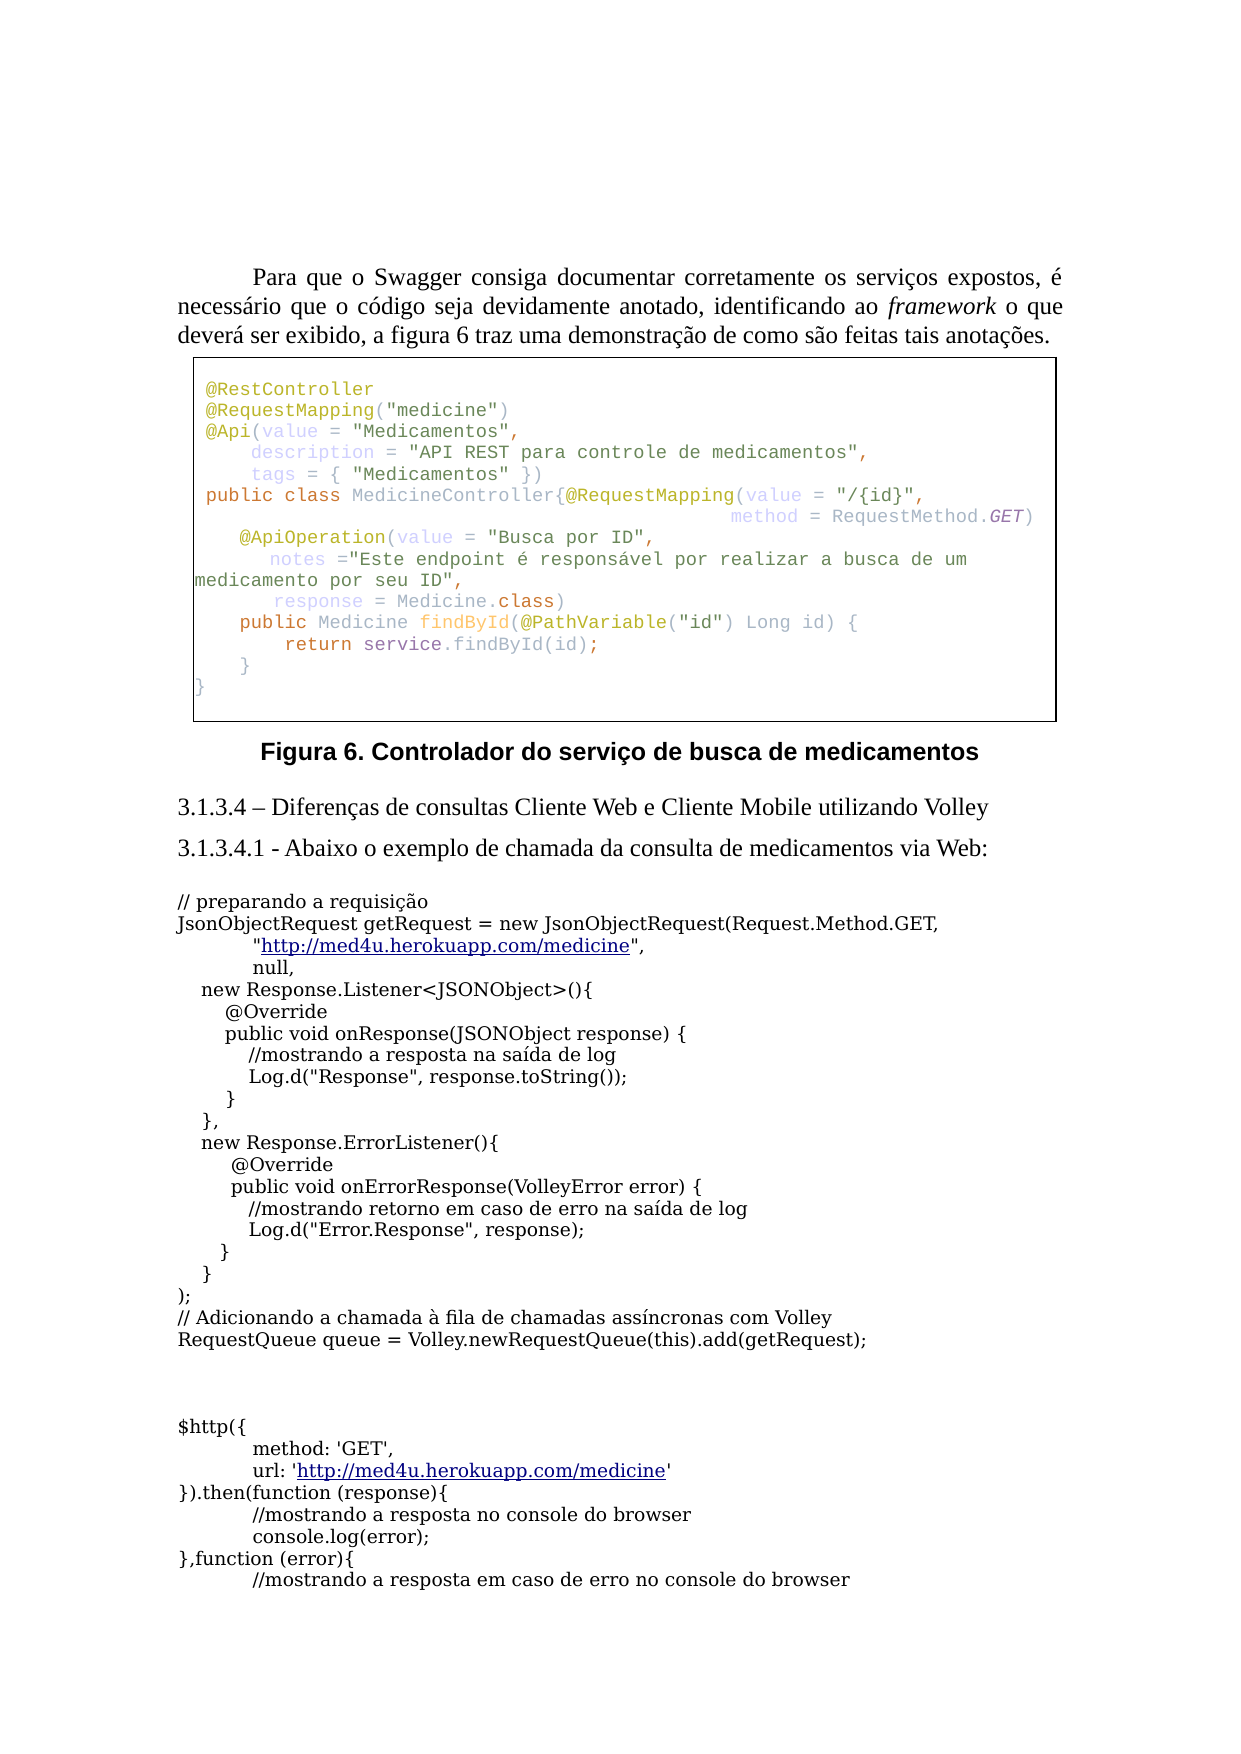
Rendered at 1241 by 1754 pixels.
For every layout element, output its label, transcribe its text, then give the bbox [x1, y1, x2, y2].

text Figura 6. Controlador do serviço de busca de medicamentos [177, 348, 1063, 765]
text } [177, 1241, 1063, 1263]
text method = RequestMethod.GET) @ApiOperation(value = "Busca por ID", notes ="Este endpoint é responsável por realizar a busca de um medicamento por seu ID", response = Medicine.class) public Medicine findById(@PathVariable("id") Long id) { return service.findById(id); } } [194, 507, 1055, 698]
text } [177, 1088, 1063, 1110]
text $http({ [177, 1416, 1063, 1438]
text new Response.ErrorListener(){ [177, 1132, 1063, 1154]
text url: 'http://med4u.herokuapp.com/medicine' [177, 1460, 1063, 1482]
text 3.1.3.4.1 - Abaixo o exemplo de chamada da consulta de medicamentos via Web: [177, 833, 1063, 862]
text JsonObjectRequest getRequest = new JsonObjectRequest(Request.Method.GET, [177, 913, 1063, 935]
text public void onResponse(JSONObject response) { [177, 1022, 1063, 1044]
text @RestController @RequestMapping("medicine") @Api(value = "Medicamentos", [194, 379, 1055, 443]
text "http://med4u.herokuapp.com/medicine", [177, 935, 1063, 957]
text RequestQueue queue = Volley.newRequestQueue(this).add(getRequest); [177, 1329, 1063, 1351]
text 3.1.3.4 – Diferenças de consultas Cliente Web e Cliente Mobile utilizando Volley [177, 792, 1063, 821]
text Log.d("Error.Response", response); [177, 1219, 1063, 1241]
text null, [177, 957, 1063, 979]
text console.log(error); [177, 1526, 1063, 1547]
text //mostrando a resposta na saída de log [177, 1044, 1063, 1066]
text @Override [177, 1154, 1063, 1176]
text // preparando a requisição [177, 891, 1063, 913]
text description = "API REST para controle de medicamentos", [194, 443, 1055, 464]
text public void onErrorResponse(VolleyError error) { [177, 1176, 1063, 1197]
text Para que o Swagger consiga documentar corretamente os serviços expostos, é necessário que o código seja devidamente anotado, identificando ao framework o que deverá ser exibido, a figura 6 traz uma demonstração de como são feitas tais anotações. [177, 262, 1063, 348]
text @Override [177, 1001, 1063, 1022]
text tags = { "Medicamentos" }) public class MedicineController{@RequestMapping(value = "/{id}", [194, 464, 1055, 507]
text //mostrando a resposta no console do browser [177, 1504, 1063, 1526]
text //mostrando retorno em caso de erro na saída de log [177, 1197, 1063, 1219]
text // Adicionando a chamada à fila de chamadas assíncronas com Volley [177, 1307, 1063, 1329]
text //mostrando a resposta em caso de erro no console do browser [177, 1569, 1063, 1591]
text Log.d("Response", response.toString()); [177, 1066, 1063, 1088]
text method: 'GET', [177, 1438, 1063, 1460]
text }, [177, 1110, 1063, 1132]
text } [177, 1263, 1063, 1285]
text ); [177, 1285, 1063, 1307]
text },function (error){ [177, 1547, 1063, 1569]
text new Response.Listener<JSONObject>(){ [177, 979, 1063, 1001]
text }).then(function (response){ [177, 1482, 1063, 1504]
